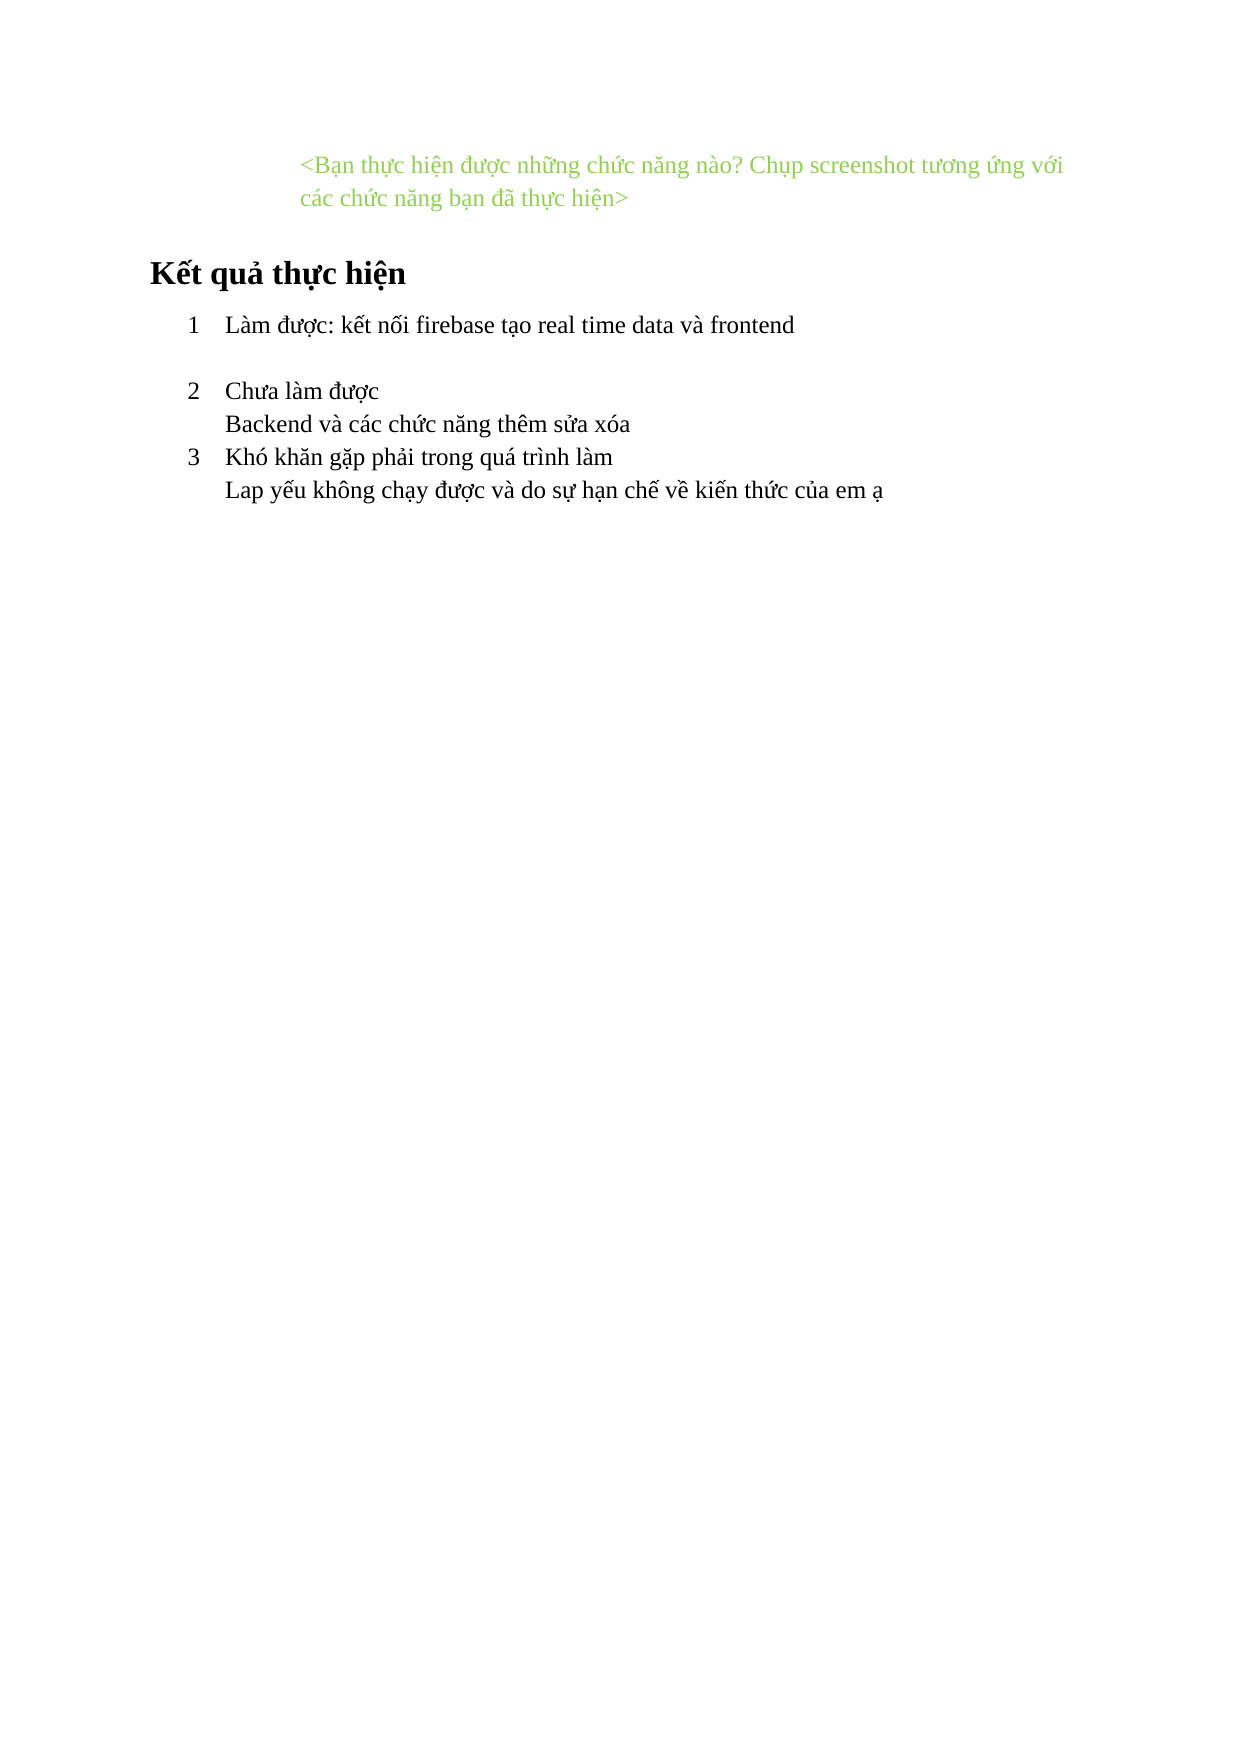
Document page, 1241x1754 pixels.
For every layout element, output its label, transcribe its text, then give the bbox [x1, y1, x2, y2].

subtitle Kết quả thực hiện [150, 253, 1090, 292]
list Làm được: kết nối firebase tạo real time data và frontend [187, 310, 1090, 339]
text <Bạn thực hiện được những chức năng nào? Chụp screenshot tương ứng với các chức năng bạn đã thực hiện> [300, 150, 1090, 212]
list Chưa làm được [187, 376, 1090, 405]
text Backend và các chức năng thêm sửa xóa [225, 409, 1090, 438]
list Khó khăn gặp phải trong quá trình làm [187, 442, 1090, 471]
text Lap yếu không chạy được và do sự hạn chế về kiến thức của em ạ [225, 475, 1090, 504]
